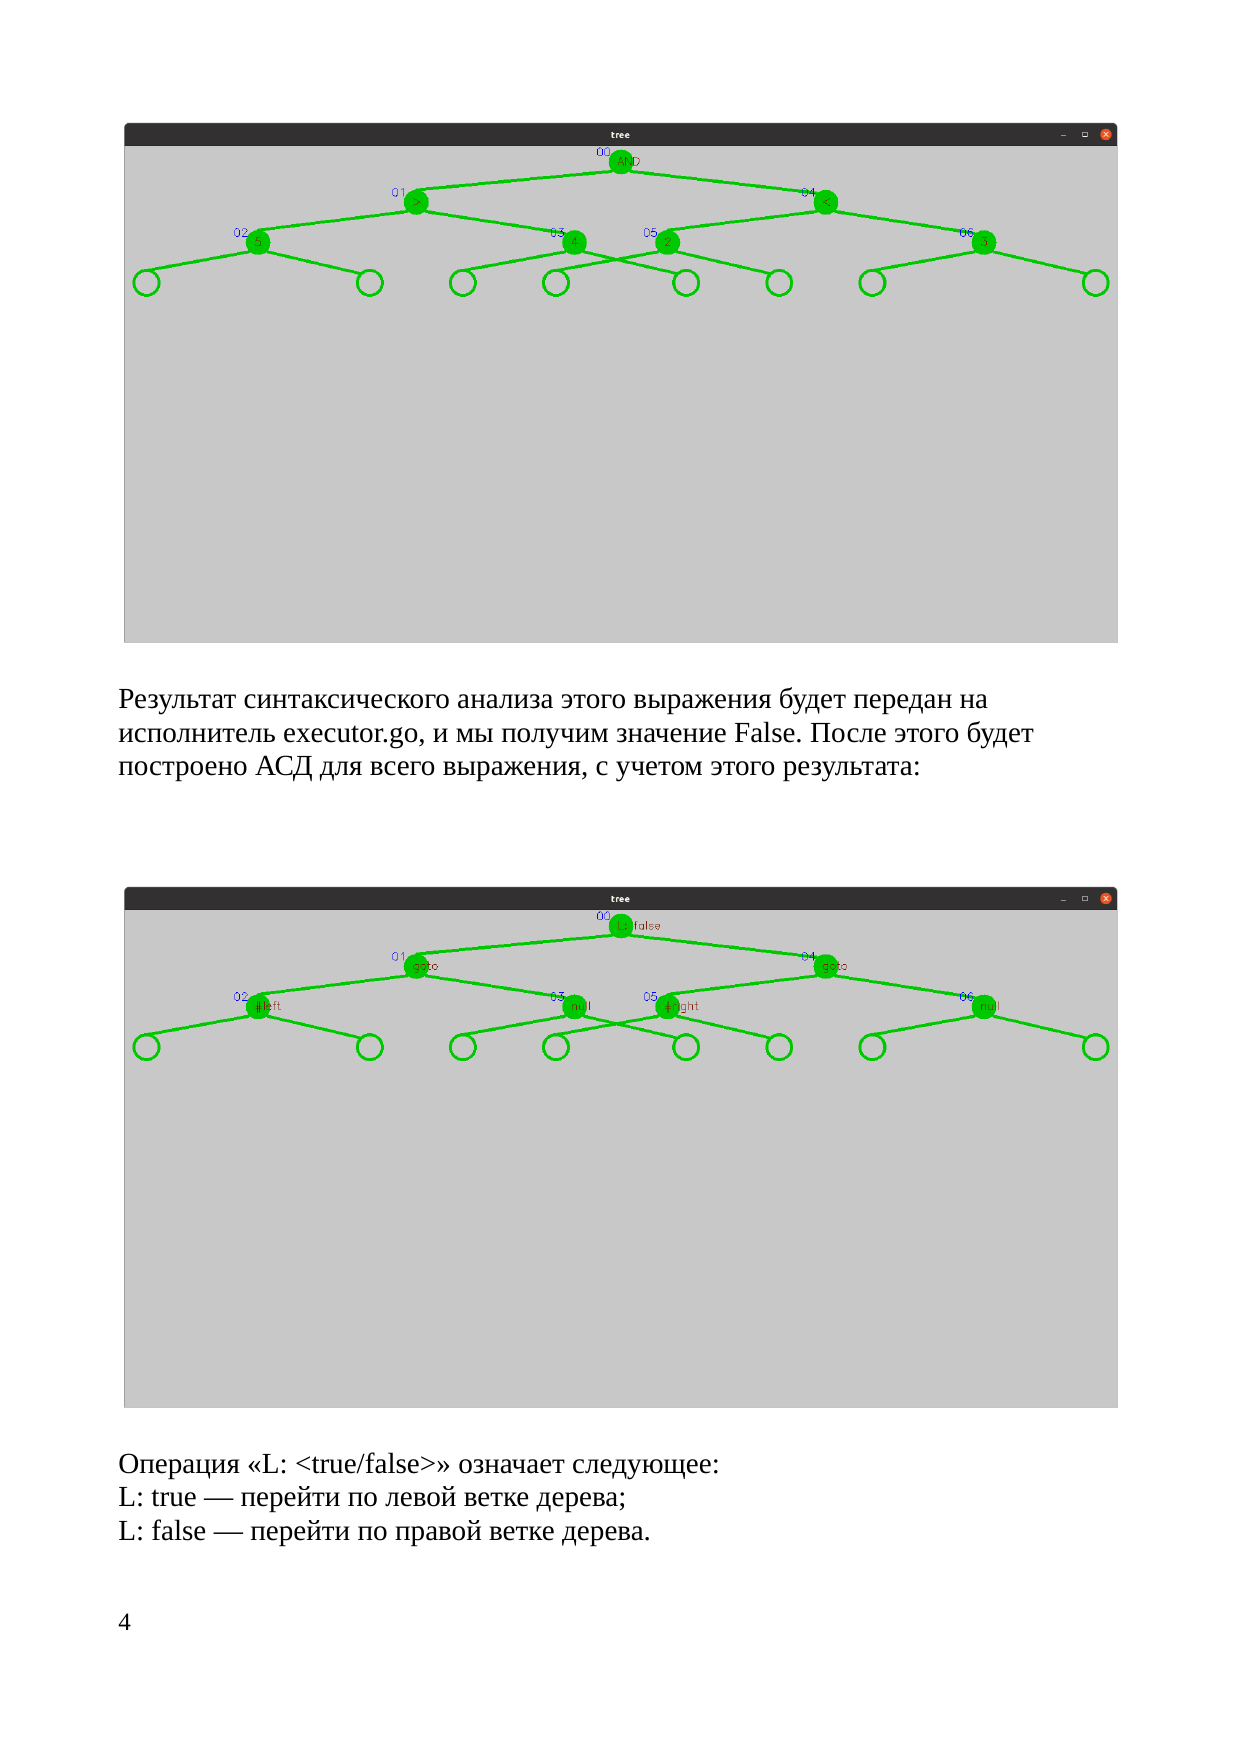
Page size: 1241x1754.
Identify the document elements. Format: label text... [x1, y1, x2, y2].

picture [118, 118, 1123, 648]
text L: false — перейти по правой ветке дерева. [118, 1513, 1122, 1547]
text Результат синтаксического анализа этого выражения будет передан на исполнитель executor.go, и мы получим значение False. После этого будет построено АСД для всего выражения, с учетом этого результата: [118, 681, 1122, 782]
text L: true — перейти по левой ветке дерева; [118, 1479, 1122, 1513]
picture [118, 882, 1123, 1413]
text Операция «L: <true/false>» означает следующее: [118, 1446, 1122, 1479]
